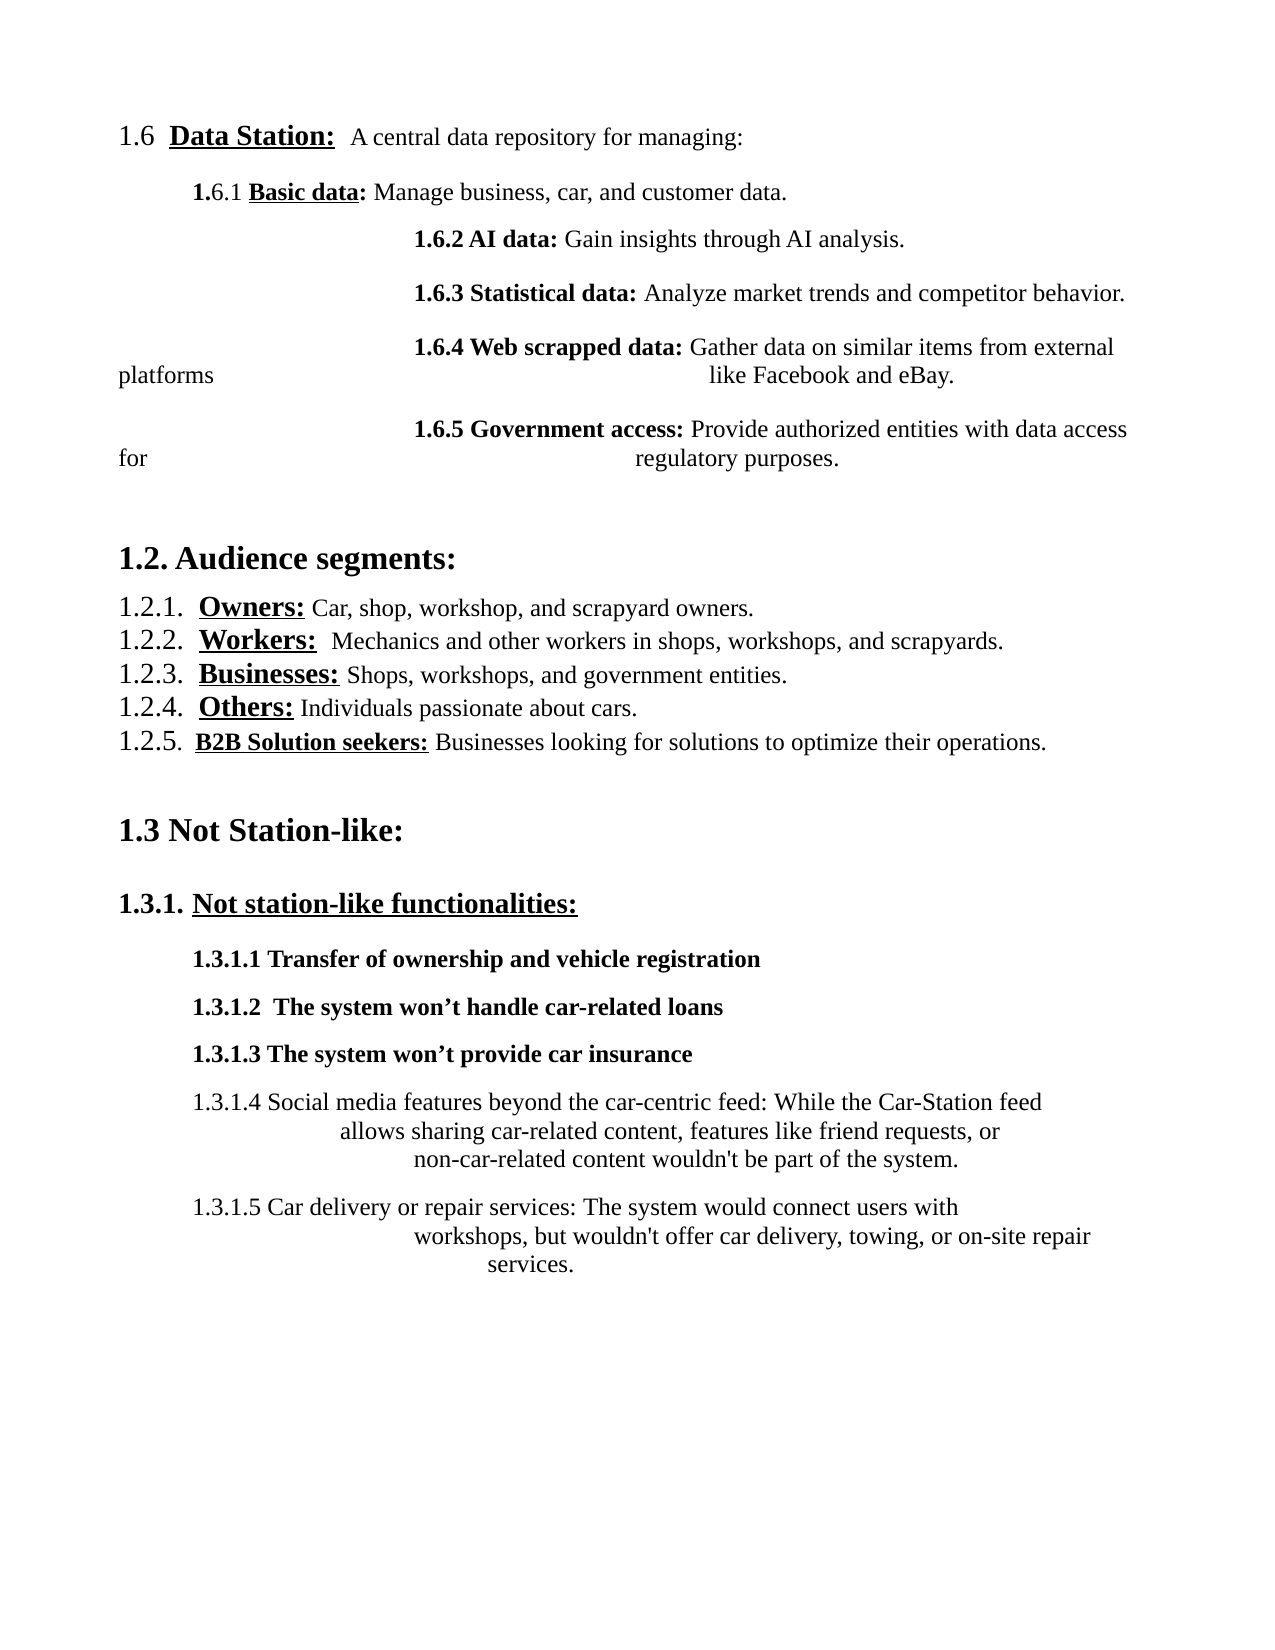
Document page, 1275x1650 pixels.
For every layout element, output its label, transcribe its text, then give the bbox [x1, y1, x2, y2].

subtitle 1.3.1.2 The system won’t handle car-related loans [118, 992, 1157, 1021]
subtitle 1.3.1.1 Transfer of ownership and vehicle registration [118, 944, 1157, 973]
subtitle 1.6.5 Government access: Provide authorized entities with data access for regulatory purposes. [118, 414, 1157, 472]
text 1.2.2. Workers: Mechanics and other workers in shops, workshops, and scrapyards. [118, 622, 1157, 656]
subtitle 1.6 Data Station: A central data repository for managing: [118, 118, 1157, 152]
subtitle 1.6.3 Statistical data: Analyze market trends and competitor behavior. [118, 278, 1157, 307]
text 1.2.5. B2B Solution seekers: Businesses looking for solutions to optimize their operations. [118, 723, 1157, 756]
text 1.2.4. Others: Individuals passionate about cars. [118, 689, 1157, 723]
text 1.2.3. Businesses: Shops, workshops, and government entities. [118, 656, 1157, 689]
subtitle 1.3 Not Station-like: [118, 810, 1157, 848]
subtitle 1.2. Audience segments: [118, 538, 1157, 576]
subtitle 1.3.1. Not station-like functionalities: [118, 886, 1157, 919]
subtitle 1.3.1.4 Social media features beyond the car-centric feed: While the Car-Station feed allows sharing car-related content, features like friend requests, or non-car-related content wouldn't be part of the system. [118, 1087, 1157, 1173]
text 1.2.1. Owners: Car, shop, workshop, and scrapyard owners. [118, 589, 1157, 622]
subtitle 1.3.1.5 Car delivery or repair services: The system would connect users with workshops, but wouldn't offer car delivery, towing, or on-site repair services. [118, 1192, 1157, 1278]
subtitle 1.3.1.3 The system won’t provide car insurance [118, 1039, 1157, 1068]
subtitle 1.6.1 Basic data: Manage business, car, and customer data. [118, 177, 1157, 205]
subtitle 1.6.2 AI data: Gain insights through AI analysis. [118, 224, 1157, 253]
subtitle 1.6.4 Web scrapped data: Gather data on similar items from external platforms like Facebook and eBay. [118, 332, 1157, 389]
